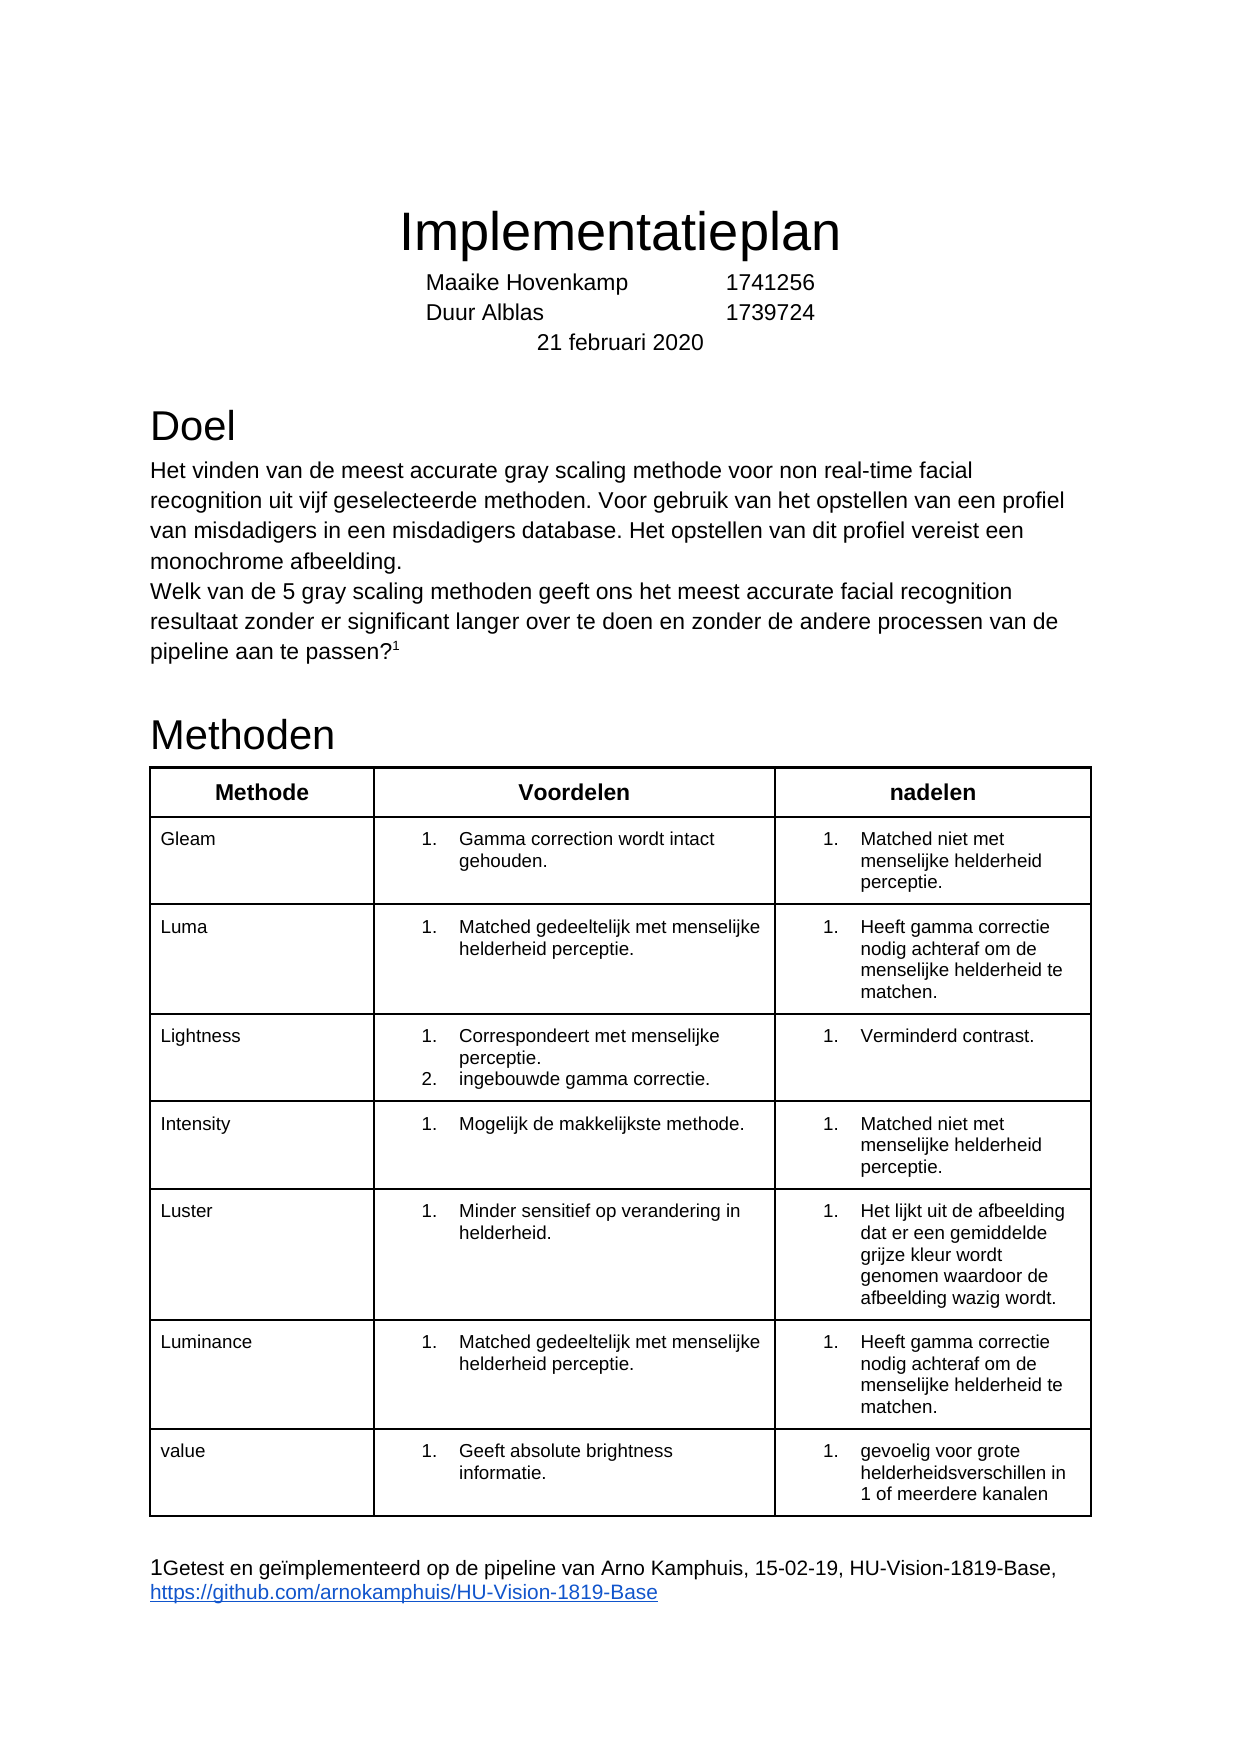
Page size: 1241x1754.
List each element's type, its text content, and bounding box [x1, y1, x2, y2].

table_cell Luster [151, 1190, 373, 1318]
text Welk van de 5 gray scaling methoden geeft ons het meest accurate facial recognition resultaat zonder er significant langer over te doen en zonder de andere processen van de pipeline aan te passen? [150, 578, 1090, 665]
table_cell Intensity [151, 1102, 373, 1188]
title Implementatieplan [150, 200, 1090, 262]
table_header Methode [151, 769, 373, 816]
table_cell Correspondeert met menselijke perceptie. ingebouwde gamma correctie. [375, 1015, 774, 1100]
text Duur Alblas 1739724 [150, 299, 1090, 325]
table_header Voordelen [375, 769, 774, 816]
table_cell Luma [151, 905, 373, 1012]
table_cell Gleam [151, 818, 373, 903]
table_cell Heeft gamma correctie nodig achteraf om de menselijke helderheid te matchen. [776, 905, 1090, 1012]
table_cell gevoelig voor grote helderheidsverschillen in 1 of meerdere kanalen [776, 1430, 1090, 1515]
table_cell Matched gedeeltelijk met menselijke helderheid perceptie. [375, 1321, 774, 1428]
table_cell Heeft gamma correctie nodig achteraf om de menselijke helderheid te matchen. [776, 1321, 1090, 1428]
table_cell Matched niet met menselijke helderheid perceptie. [776, 818, 1090, 903]
table_cell Verminderd contrast. [776, 1015, 1090, 1100]
table_header nadelen [776, 769, 1090, 816]
text Het vinden van de meest accurate gray scaling methode voor non real-time facial recognition uit vijf geselecteerde methoden. Voor gebruik van het opstellen van een profiel van misdadigers in een misdadigers database. Het opstellen van dit profiel vereist een monochrome afbeelding. [150, 457, 1090, 574]
subtitle Methoden [150, 710, 1090, 758]
table_cell Gamma correction wordt intact gehouden. [375, 818, 774, 903]
text 21 februari 2020 [150, 329, 1090, 355]
table_cell value [151, 1430, 373, 1515]
text Maaike Hovenkamp 1741256 [150, 268, 1090, 295]
subtitle Doel [150, 401, 1090, 449]
table_cell Mogelijk de makkelijkste methode. [375, 1102, 774, 1188]
table_cell Minder sensitief op verandering in helderheid. [375, 1190, 774, 1318]
table_cell Geeft absolute brightness informatie. [375, 1430, 774, 1515]
table_cell Lightness [151, 1015, 373, 1100]
table_cell Matched niet met menselijke helderheid perceptie. [776, 1102, 1090, 1188]
text Getest en geïmplementeerd op de pipeline van Arno Kamphuis, 15-02-19, HU-Vision-1819-Base, https://github.com/arnokamphuis/HU-Vision-1819-Base [150, 1554, 1090, 1604]
table_cell Luminance [151, 1321, 373, 1428]
table_cell Het lijkt uit de afbeelding dat er een gemiddelde grijze kleur wordt genomen waardoor de afbeelding wazig wordt. [776, 1190, 1090, 1318]
table_cell Matched gedeeltelijk met menselijke helderheid perceptie. [375, 905, 774, 1012]
